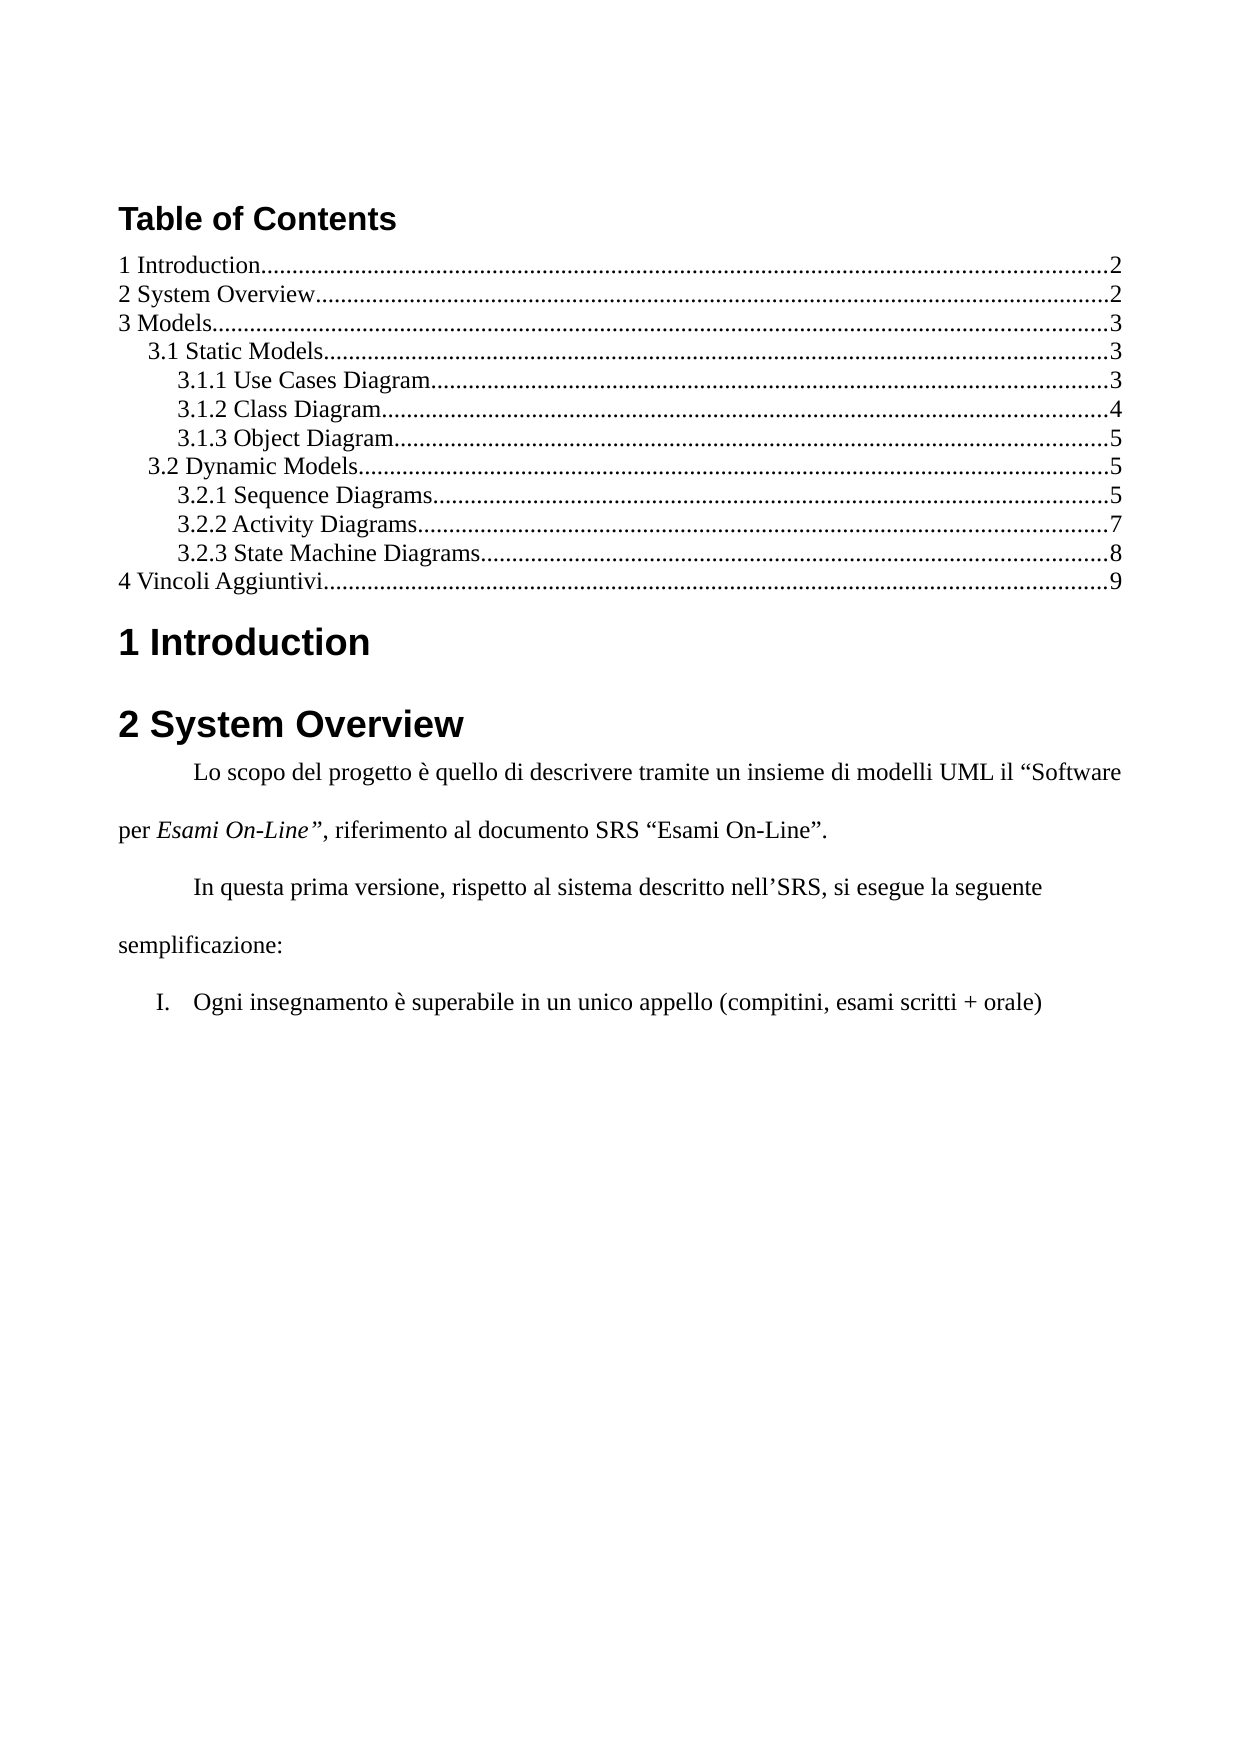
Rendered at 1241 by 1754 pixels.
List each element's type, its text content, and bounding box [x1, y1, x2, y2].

text 3.1.2 Class Diagram 4 [177, 394, 1122, 423]
text 4 Vincoli Aggiuntivi 9 [118, 566, 1122, 595]
list Ogni insegnamento è superabile in un unico appello (compitini, esami scritti + orale) [156, 987, 1122, 1016]
subtitle Table of Contents [118, 199, 1122, 238]
text 3.2.3 State Machine Diagrams 8 [177, 538, 1122, 566]
text 3.2 Dynamic Models 5 [148, 451, 1122, 480]
text 3.1 Static Models 3 [148, 336, 1122, 365]
text 2 System Overview 2 [118, 279, 1122, 308]
text 1 Introduction 2 [118, 250, 1122, 279]
text 3 Models 3 [118, 308, 1122, 336]
text 3.1.3 Object Diagram 5 [177, 423, 1122, 451]
text 3.2.2 Activity Diagrams 7 [177, 509, 1122, 538]
subtitle 2 System Overview [118, 701, 1122, 745]
subtitle 1 Introduction [118, 620, 1122, 664]
text In questa prima versione, rispetto al sistema descritto nell’SRS, si esegue la seguente semplificazione: [118, 872, 1122, 959]
text 3.1.1 Use Cases Diagram 3 [177, 365, 1122, 394]
text 3.2.1 Sequence Diagrams 5 [177, 480, 1122, 509]
text Lo scopo del progetto è quello di descrivere tramite un insieme di modelli UML il “Software per Esami On-Line”, riferimento al documento SRS “Esami On-Line”. [118, 757, 1122, 844]
